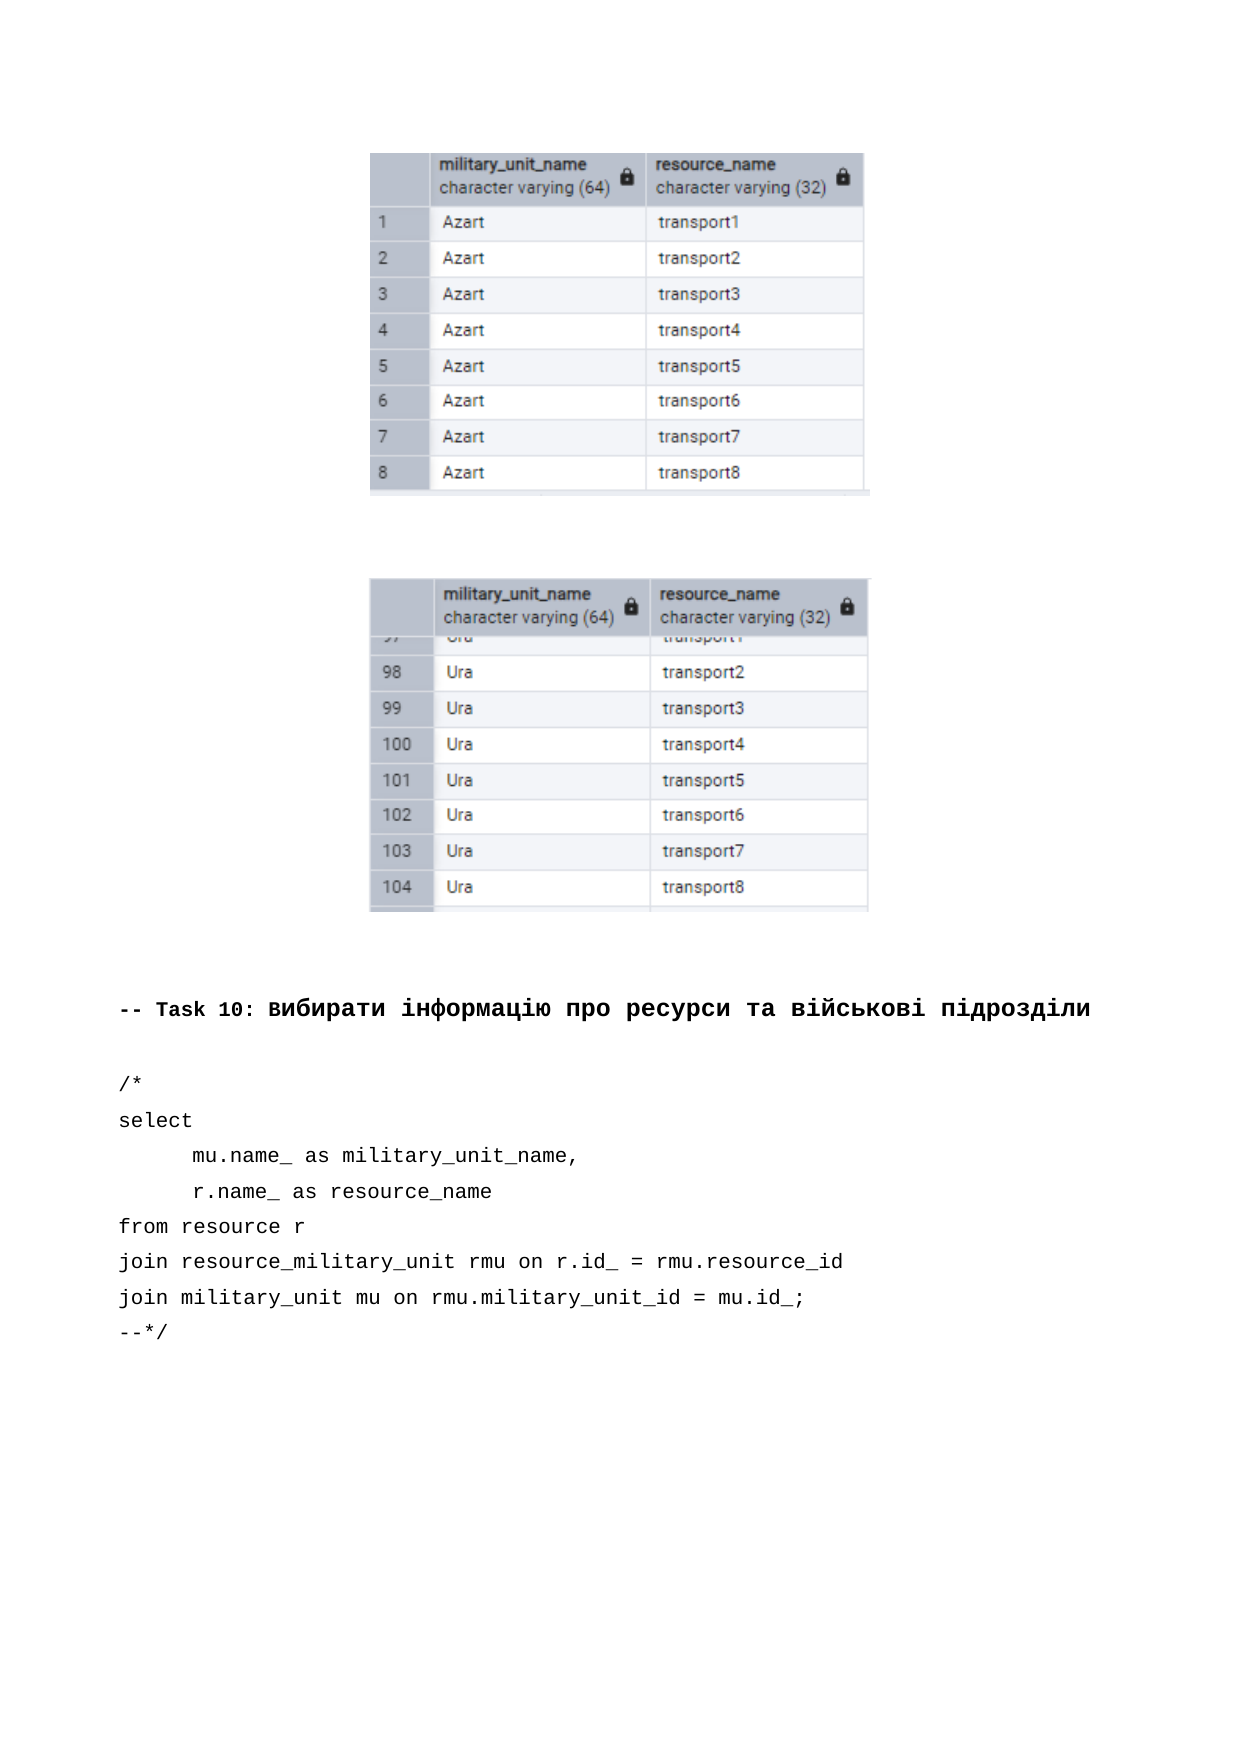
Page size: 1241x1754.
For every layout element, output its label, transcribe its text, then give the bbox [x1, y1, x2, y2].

text select [118, 1110, 1122, 1133]
text mu.name_ as military_unit_name, [118, 1145, 1122, 1169]
picture [368, 578, 872, 912]
text -- Task 10: Вибирати інформацію про ресурси та військові підрозділи [118, 996, 1122, 1024]
text from resource r [118, 1216, 1122, 1240]
picture [370, 153, 870, 496]
text /* [118, 1074, 1122, 1098]
text r.name_ as resource_name [118, 1181, 1122, 1204]
text --*/ [118, 1322, 1122, 1346]
text join resource_military_unit rmu on r.id_ = rmu.resource_id [118, 1251, 1122, 1275]
text join military_unit mu on rmu.military_unit_id = mu.id_; [118, 1287, 1122, 1311]
